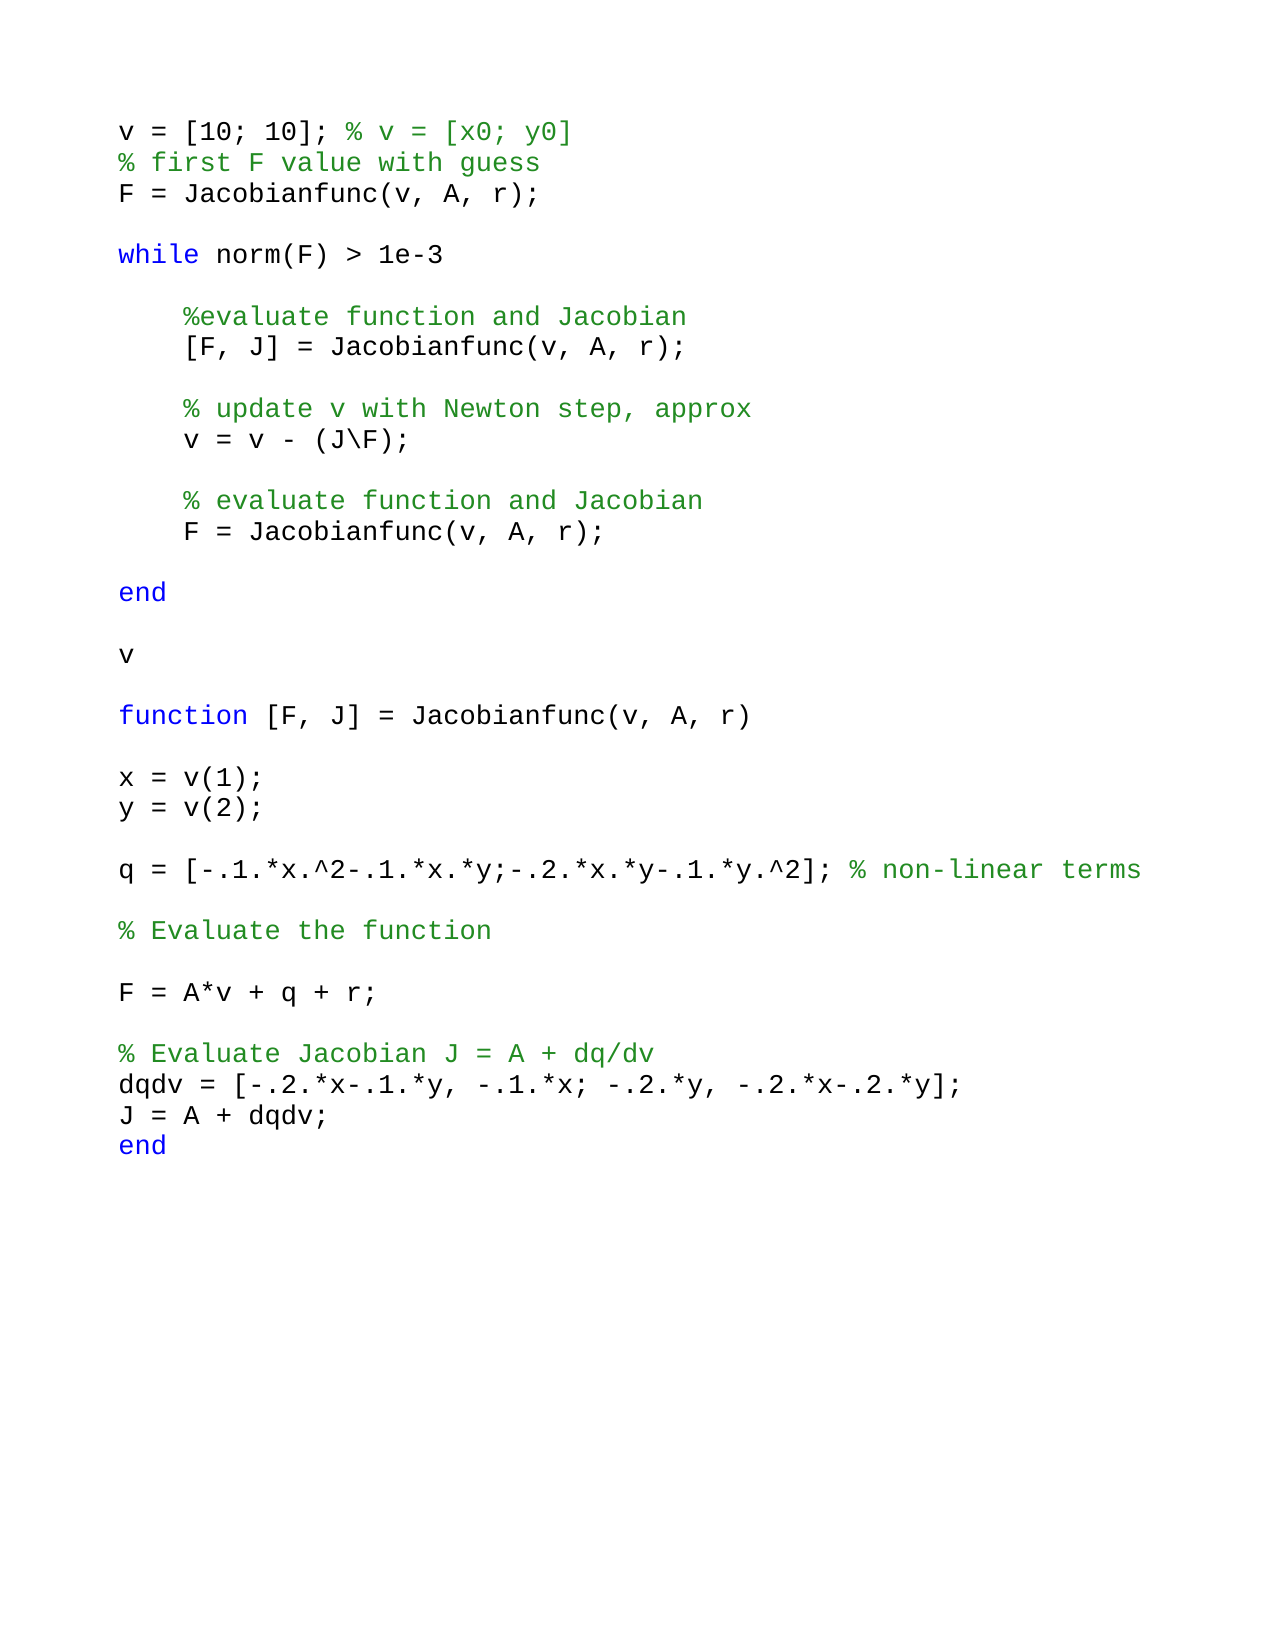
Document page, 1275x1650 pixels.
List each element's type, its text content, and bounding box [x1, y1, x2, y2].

text x = v(1); [118, 763, 1157, 794]
text dqdv = [-.2.*x-.1.*y, -.1.*x; -.2.*y, -.2.*x-.2.*y]; [118, 1071, 1157, 1101]
text % Evaluate Jacobian J = A + dq/dv [118, 1040, 1157, 1071]
text v = v - (J\F); [118, 425, 1157, 456]
text % evaluate function and Jacobian [118, 487, 1157, 518]
text end [118, 1132, 1157, 1163]
text [F, J] = Jacobianfunc(v, A, r); [118, 333, 1157, 364]
text end [118, 579, 1157, 610]
text F = Jacobianfunc(v, A, r); [118, 518, 1157, 548]
text F = A*v + q + r; [118, 978, 1157, 1009]
text % Evaluate the function [118, 917, 1157, 948]
text q = [-.1.*x.^2-.1.*x.*y;-.2.*x.*y-.1.*y.^2]; % non-linear terms [118, 856, 1157, 886]
text F = Jacobianfunc(v, A, r); [118, 179, 1157, 210]
text v [118, 641, 1157, 671]
text y = v(2); [118, 794, 1157, 825]
text function [F, J] = Jacobianfunc(v, A, r) [118, 702, 1157, 733]
text % update v with Newton step, approx [118, 395, 1157, 425]
text %evaluate function and Jacobian [118, 302, 1157, 333]
text while norm(F) > 1e-3 [118, 241, 1157, 272]
text % first F value with guess [118, 149, 1157, 179]
text J = A + dqdv; [118, 1101, 1157, 1132]
text v = [10; 10]; % v = [x0; y0] [118, 118, 1157, 149]
